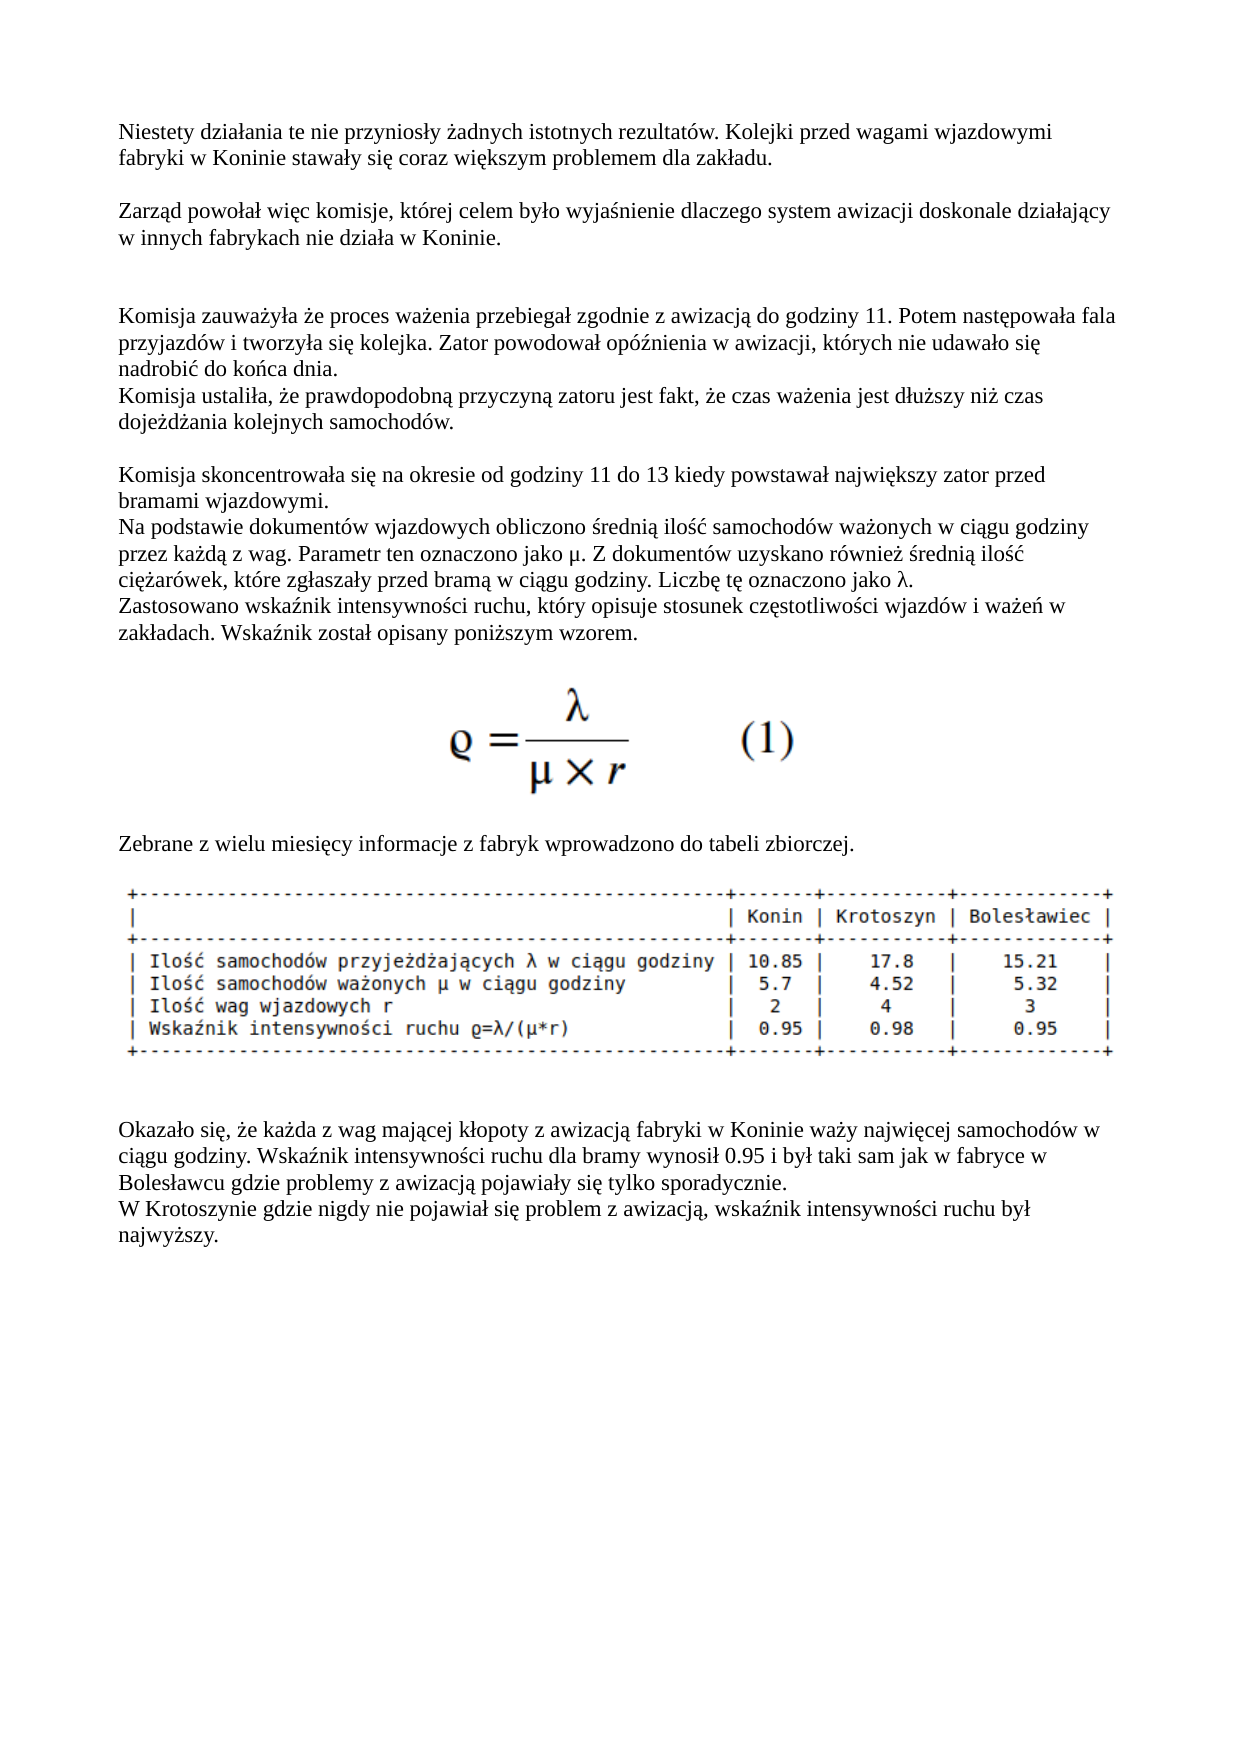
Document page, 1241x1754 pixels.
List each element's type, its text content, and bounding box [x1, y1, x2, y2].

text Zarząd powołał więc komisje, której celem było wyjaśnienie dlaczego system awizacji doskonale działający w innych fabrykach nie działa w Koninie. [118, 197, 1122, 250]
text Komisja zauważyła że proces ważenia przebiegał zgodnie z awizacją do godziny 11. Potem następowała fala przyjazdów i tworzyła się kolejka. Zator powodował opóźnienia w awizacji, których nie udawało się nadrobić do końca dnia. [118, 303, 1122, 382]
text Zebrane z wielu miesięcy informacje z fabryk wprowadzono do tabeli zbiorczej. [118, 830, 1122, 856]
picture [427, 671, 814, 814]
text W Krotoszynie gdzie nigdy nie pojawiał się problem z awizacją, wskaźnik intensywności ruchu był najwyższy. [118, 1195, 1122, 1248]
picture [118, 882, 1123, 1064]
text Niestety działania te nie przyniosły żadnych istotnych rezultatów. Kolejki przed wagami wjazdowymi fabryki w Koninie stawały się coraz większym problemem dla zakładu. [118, 118, 1122, 171]
text Komisja skoncentrowała się na okresie od godziny 11 do 13 kiedy powstawał największy zator przed bramami wjazdowymi. [118, 461, 1122, 513]
text Na podstawie dokumentów wjazdowych obliczono średnią ilość samochodów ważonych w ciągu godziny przez każdą z wag. Parametr ten oznaczono jako μ. Z dokumentów uzyskano również średnią ilość ciężarówek, które zgłaszały przed bramą w ciągu godziny. Liczbę tę oznaczono jako λ. [118, 513, 1122, 592]
text Komisja ustaliła, że prawdopodobną przyczyną zatoru jest fakt, że czas ważenia jest dłuższy niż czas dojeżdżania kolejnych samochodów. [118, 382, 1122, 434]
text Zastosowano wskaźnik intensywności ruchu, który opisuje stosunek częstotliwości wjazdów i ważeń w zakładach. Wskaźnik został opisany poniższym wzorem. [118, 592, 1122, 645]
text Okazało się, że każda z wag mającej kłopoty z awizacją fabryki w Koninie waży najwięcej samochodów w ciągu godziny. Wskaźnik intensywności ruchu dla bramy wynosił 0.95 i był taki sam jak w fabryce w Bolesławcu gdzie problemy z awizacją pojawiały się tylko sporadycznie. [118, 1116, 1122, 1195]
